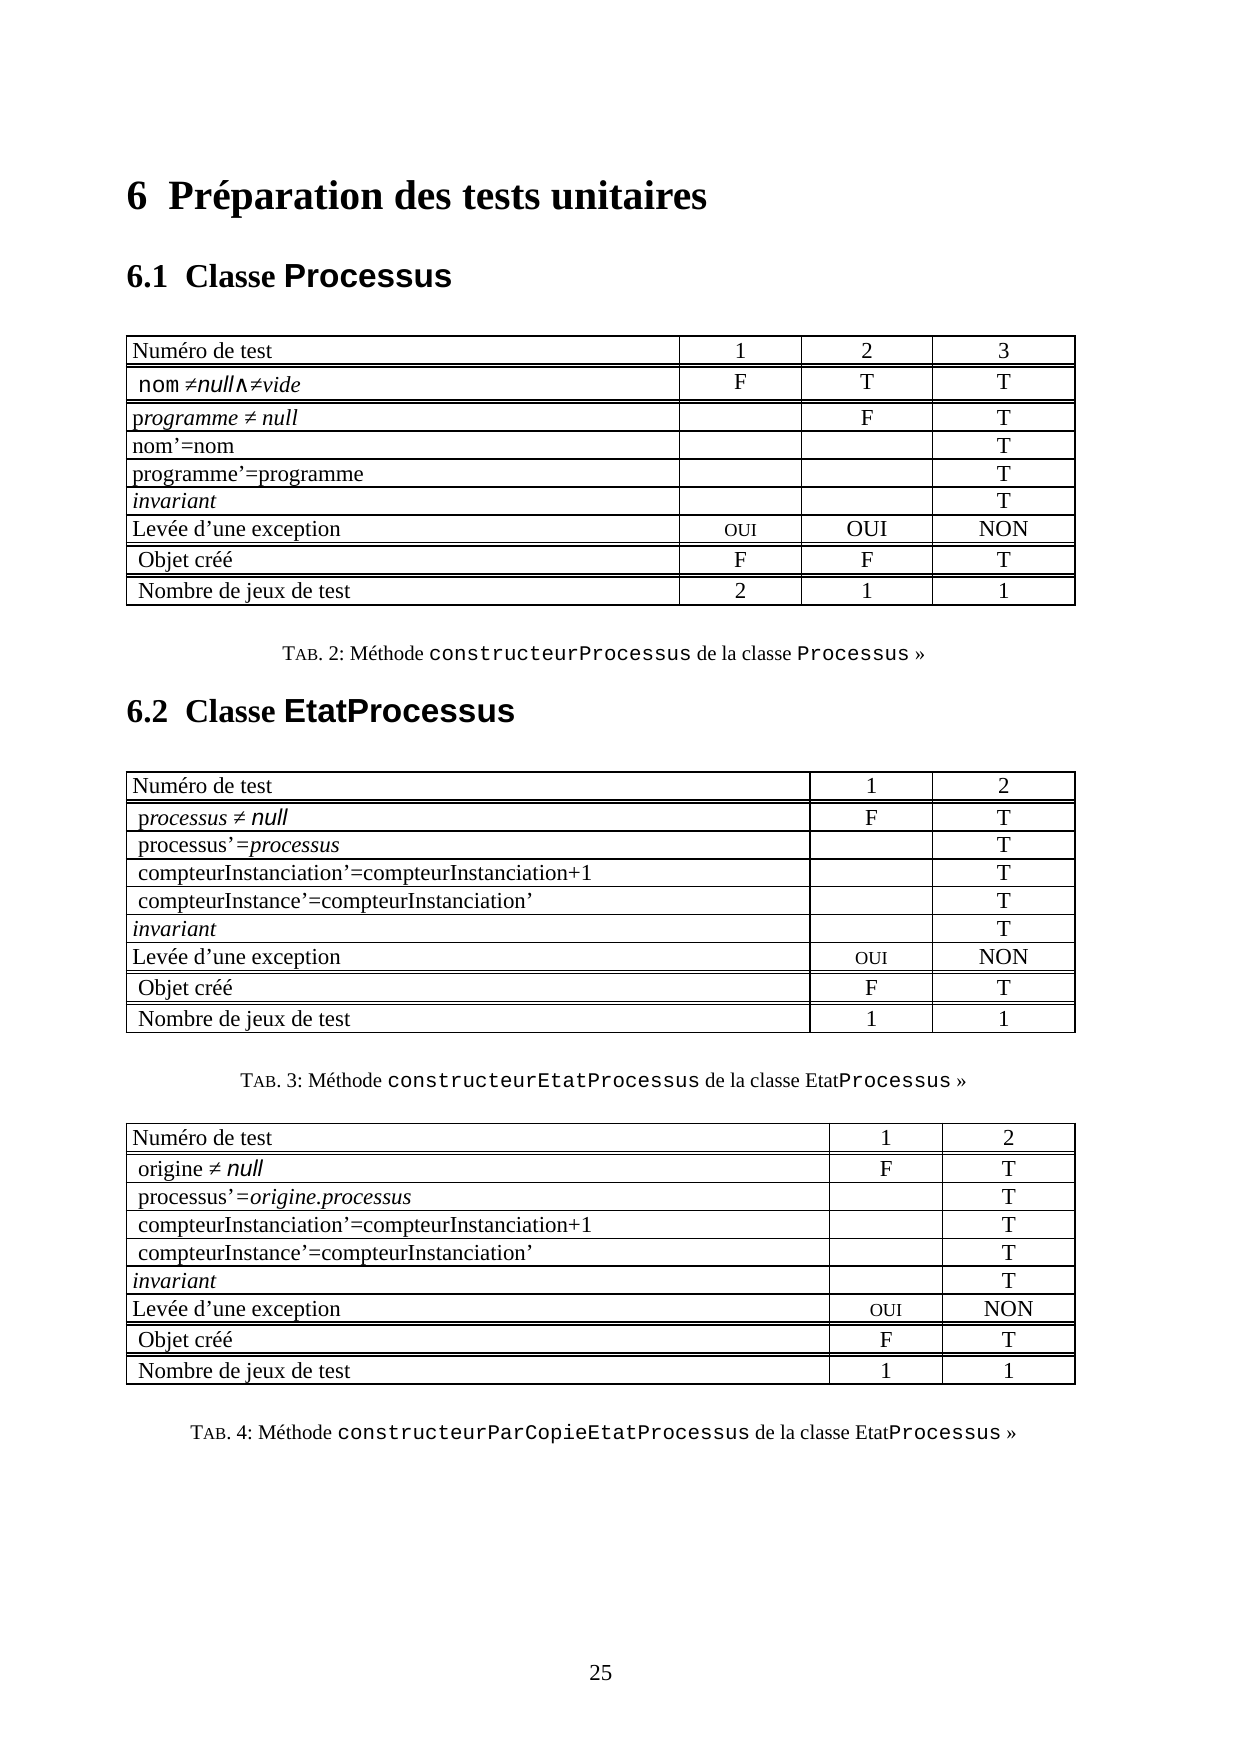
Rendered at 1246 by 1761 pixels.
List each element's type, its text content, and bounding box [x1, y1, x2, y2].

table_cell [802, 460, 932, 486]
text Tab. 4: Méthode constructeurParCopieEtatProcessus de la classe EtatProcessus » [126, 1418, 1075, 1446]
table_cell F [811, 974, 932, 1001]
table_cell nom’=nom [127, 432, 679, 458]
table_cell processus’=origine.processus [127, 1183, 829, 1209]
table_cell Nombre de jeux de test [127, 1357, 829, 1383]
table_header 2 [802, 337, 932, 363]
table_cell T [943, 1155, 1074, 1182]
table_header 1 [680, 337, 801, 363]
table_header Numéro de test [127, 1124, 829, 1151]
table_cell [811, 860, 932, 886]
table_cell processus ≠ null [127, 804, 809, 830]
table_cell T [933, 887, 1074, 914]
table_cell Objet créé [127, 1326, 829, 1352]
table_cell T [933, 488, 1074, 514]
table_cell T [943, 1239, 1074, 1265]
table_cell OUI [802, 516, 932, 542]
table_cell 1 [933, 578, 1074, 604]
table_cell T [933, 404, 1074, 430]
table_cell T [933, 432, 1074, 458]
table_cell Nombre de jeux de test [127, 1005, 809, 1032]
table_cell [830, 1239, 942, 1265]
table_cell origine ≠ null [127, 1155, 829, 1182]
text Tab. 3: Méthode constructeurEtatProcessus de la classe EtatProcessus » [126, 1067, 1075, 1094]
table_cell [680, 404, 801, 430]
table_cell invariant [127, 488, 679, 514]
text Tab. 2: Méthode constructeurProcessus de la classe Processus » [126, 639, 1075, 666]
table_cell NON [933, 516, 1074, 542]
table_cell [811, 915, 932, 942]
table_header 1 [811, 773, 932, 799]
table_cell compteurInstance’=compteurInstanciation’ [127, 887, 809, 914]
table_cell F [830, 1155, 942, 1182]
table_cell T [933, 368, 1074, 399]
table_cell T [933, 460, 1074, 486]
table_cell Objet créé [127, 974, 809, 1001]
table_cell [802, 488, 932, 514]
table_header Numéro de test [127, 773, 809, 799]
table_cell programme’=programme [127, 460, 679, 486]
table_cell compteurInstanciation’=compteurInstanciation+1 [127, 860, 809, 886]
table_cell [830, 1183, 942, 1209]
table_cell Levée d’une exception [127, 1295, 829, 1321]
table_cell [680, 488, 801, 514]
table_cell T [933, 974, 1074, 1001]
table_cell Levée d’une exception [127, 943, 809, 969]
table_cell T [933, 832, 1074, 858]
table_cell 1 [830, 1357, 942, 1383]
table_cell F [680, 547, 801, 573]
table_cell [830, 1211, 942, 1237]
table_cell processus’=processus [127, 832, 809, 858]
table_header 1 [830, 1124, 942, 1151]
table_header 2 [933, 773, 1074, 799]
table_cell invariant [127, 1267, 829, 1293]
table_cell T [943, 1211, 1074, 1237]
table_cell T [943, 1267, 1074, 1293]
table_cell F [830, 1326, 942, 1352]
subtitle 6.2 Classe EtatProcessus [126, 691, 1075, 730]
table_header 3 [933, 337, 1074, 363]
table_cell Nombre de jeux de test [127, 578, 679, 604]
table_cell invariant [127, 915, 809, 942]
table_cell F [802, 547, 932, 573]
table_cell 1 [943, 1357, 1074, 1383]
table_cell F [680, 368, 801, 399]
table_cell [802, 432, 932, 458]
table_header 2 [943, 1124, 1074, 1151]
table_cell T [802, 368, 932, 399]
table_cell [680, 460, 801, 486]
table_cell nom ≠null∧≠vide [127, 368, 679, 399]
table_cell oui [830, 1295, 942, 1321]
table_cell NON [943, 1295, 1074, 1321]
table_cell Objet créé [127, 547, 679, 573]
subtitle 6 Préparation des tests unitaires [126, 170, 1075, 218]
table_cell 1 [802, 578, 932, 604]
table_cell [680, 432, 801, 458]
table_cell T [933, 547, 1074, 573]
table_cell oui [680, 516, 801, 542]
table_cell oui [811, 943, 932, 969]
table_cell compteurInstanciation’=compteurInstanciation+1 [127, 1211, 829, 1237]
table_cell T [933, 804, 1074, 830]
table_cell T [933, 915, 1074, 942]
table_cell F [802, 404, 932, 430]
table_cell 1 [933, 1005, 1074, 1032]
table_cell Levée d’une exception [127, 516, 679, 542]
table_cell 1 [811, 1005, 932, 1032]
table_cell compteurInstance’=compteurInstanciation’ [127, 1239, 829, 1265]
table_cell T [933, 860, 1074, 886]
subtitle 6.1 Classe Processus [126, 256, 1075, 294]
table_cell [811, 832, 932, 858]
table_cell 2 [680, 578, 801, 604]
table_cell [830, 1267, 942, 1293]
table_cell programme ≠ null [127, 404, 679, 430]
table_header Numéro de test [127, 337, 679, 363]
table_cell T [943, 1183, 1074, 1209]
table_cell [811, 887, 932, 914]
table_cell T [943, 1326, 1074, 1352]
table_cell F [811, 804, 932, 830]
table_cell NON [933, 943, 1074, 969]
